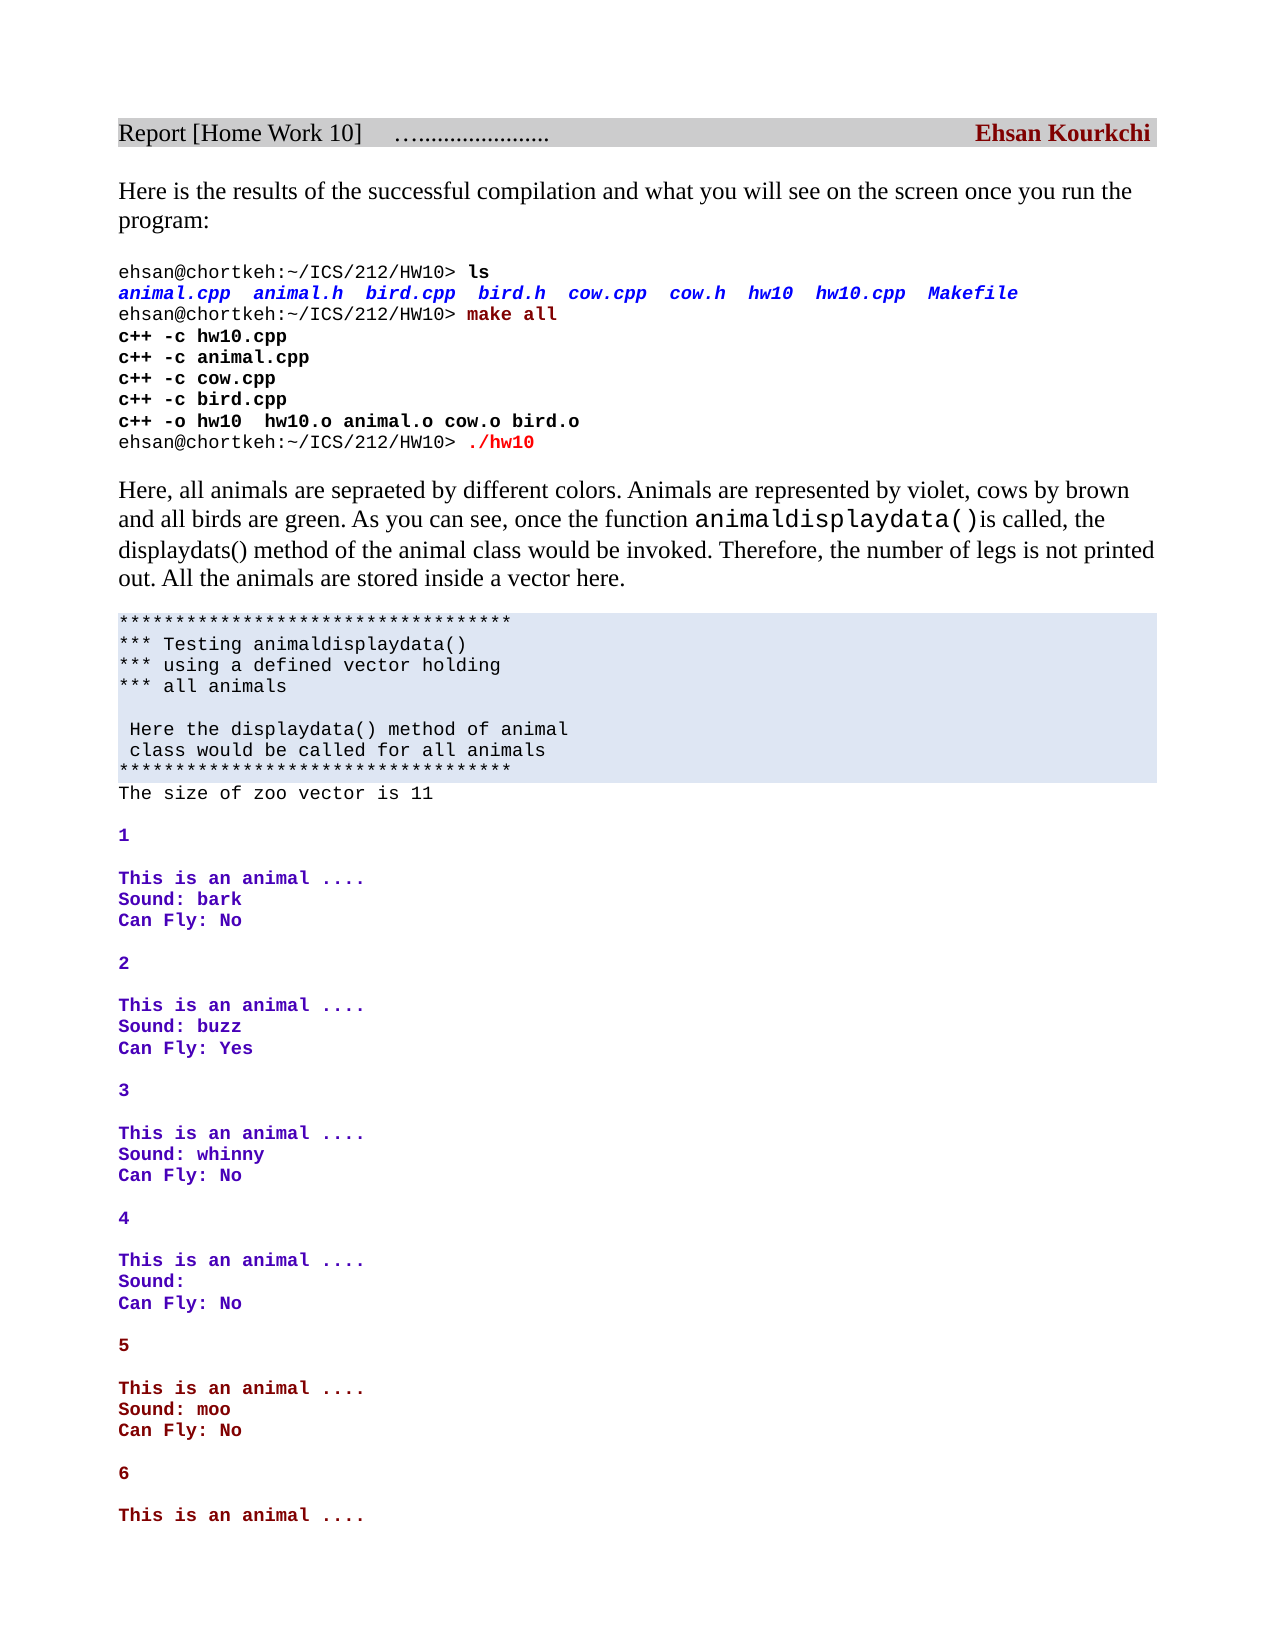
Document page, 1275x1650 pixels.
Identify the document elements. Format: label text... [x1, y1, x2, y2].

text Here, all animals are sepraeted by different colors. Animals are represented by violet, cows by brown and all birds are green. As you can see, once the function animaldisplaydata()is called, the displaydats() method of the animal class would be invoked. Therefore, the number of legs is not printed out. All the animals are stored inside a vector here. [118, 475, 1157, 592]
text The size of zoo vector is 11 [118, 783, 1157, 805]
text Sound: bark [118, 890, 1157, 911]
text 2 [118, 953, 1157, 975]
text *** using a defined vector holding [118, 656, 1157, 677]
text ehsan@chortkeh:~/ICS/212/HW10> ./hw10 [118, 433, 1157, 454]
text Can Fly: No [118, 1293, 1157, 1315]
text Sound: [118, 1272, 1157, 1293]
text 6 [118, 1463, 1157, 1485]
text Here is the results of the successful compilation and what you will see on the screen once you run the program: [118, 176, 1157, 234]
text c++ -c hw10.cpp [118, 326, 1157, 348]
text Can Fly: Yes [118, 1038, 1157, 1060]
text This is an animal .... [118, 1378, 1157, 1400]
text c++ -c bird.cpp [118, 390, 1157, 411]
text c++ -c animal.cpp [118, 348, 1157, 369]
text 3 [118, 1081, 1157, 1102]
text c++ -o hw10 hw10.o animal.o cow.o bird.o [118, 411, 1157, 433]
text 5 [118, 1336, 1157, 1357]
text Sound: moo [118, 1400, 1157, 1421]
text *** all animals [118, 677, 1157, 698]
text This is an animal .... [118, 1123, 1157, 1145]
text Can Fly: No [118, 1166, 1157, 1187]
text animal.cpp animal.h bird.cpp bird.h cow.cpp cow.h hw10 hw10.cpp Makefile [118, 284, 1157, 305]
text Sound: whinny [118, 1145, 1157, 1166]
text c++ -c cow.cpp [118, 369, 1157, 390]
text ehsan@chortkeh:~/ICS/212/HW10> make all [118, 305, 1157, 326]
text Here the displaydata() method of animal [118, 720, 1157, 741]
text This is an animal .... [118, 996, 1157, 1017]
text 1 [118, 826, 1157, 847]
text This is an animal .... [118, 868, 1157, 890]
text Can Fly: No [118, 1421, 1157, 1442]
text Can Fly: No [118, 911, 1157, 932]
text This is an animal .... [118, 1251, 1157, 1272]
text *** Testing animaldisplaydata() [118, 635, 1157, 656]
text 4 [118, 1208, 1157, 1230]
text Sound: buzz [118, 1017, 1157, 1038]
text *********************************** [118, 762, 1157, 783]
text ehsan@chortkeh:~/ICS/212/HW10> ls [118, 263, 1157, 284]
text This is an animal .... [118, 1506, 1157, 1527]
text class would be called for all animals [118, 741, 1157, 762]
text *********************************** [118, 613, 1157, 635]
